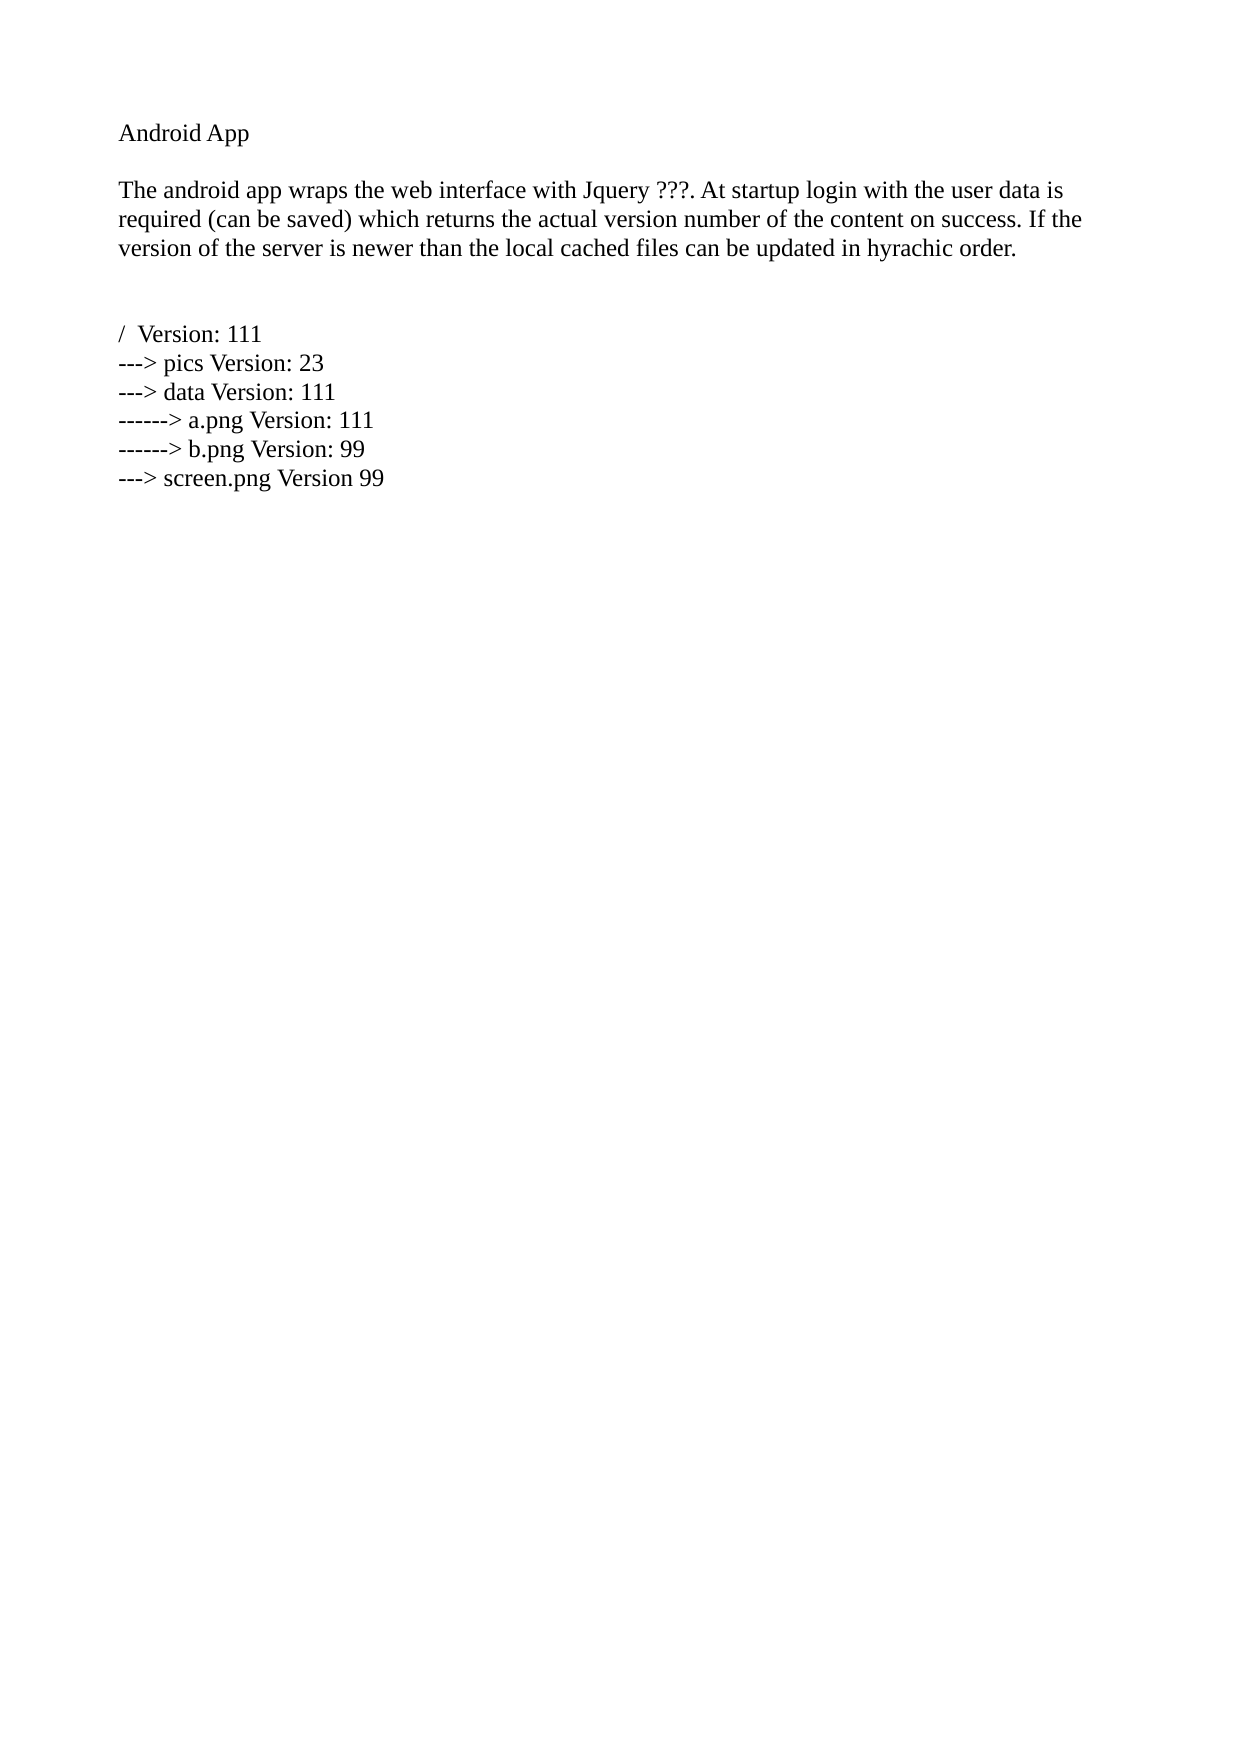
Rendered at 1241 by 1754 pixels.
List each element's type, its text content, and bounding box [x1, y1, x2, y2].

text / Version: 111 [118, 319, 1122, 348]
text ---> screen.png Version 99 [118, 463, 1122, 492]
text ---> pics Version: 23 [118, 348, 1122, 377]
text ------> b.png Version: 99 [118, 434, 1122, 463]
text ------> a.png Version: 111 [118, 406, 1122, 434]
text The android app wraps the web interface with Jquery ???. At startup login with the user data is required (can be saved) which returns the actual version number of the content on success. If the version of the server is newer than the local cached files can be updated in hyrachic order. [118, 176, 1122, 262]
text Android App [118, 118, 1122, 147]
text ---> data Version: 111 [118, 377, 1122, 406]
